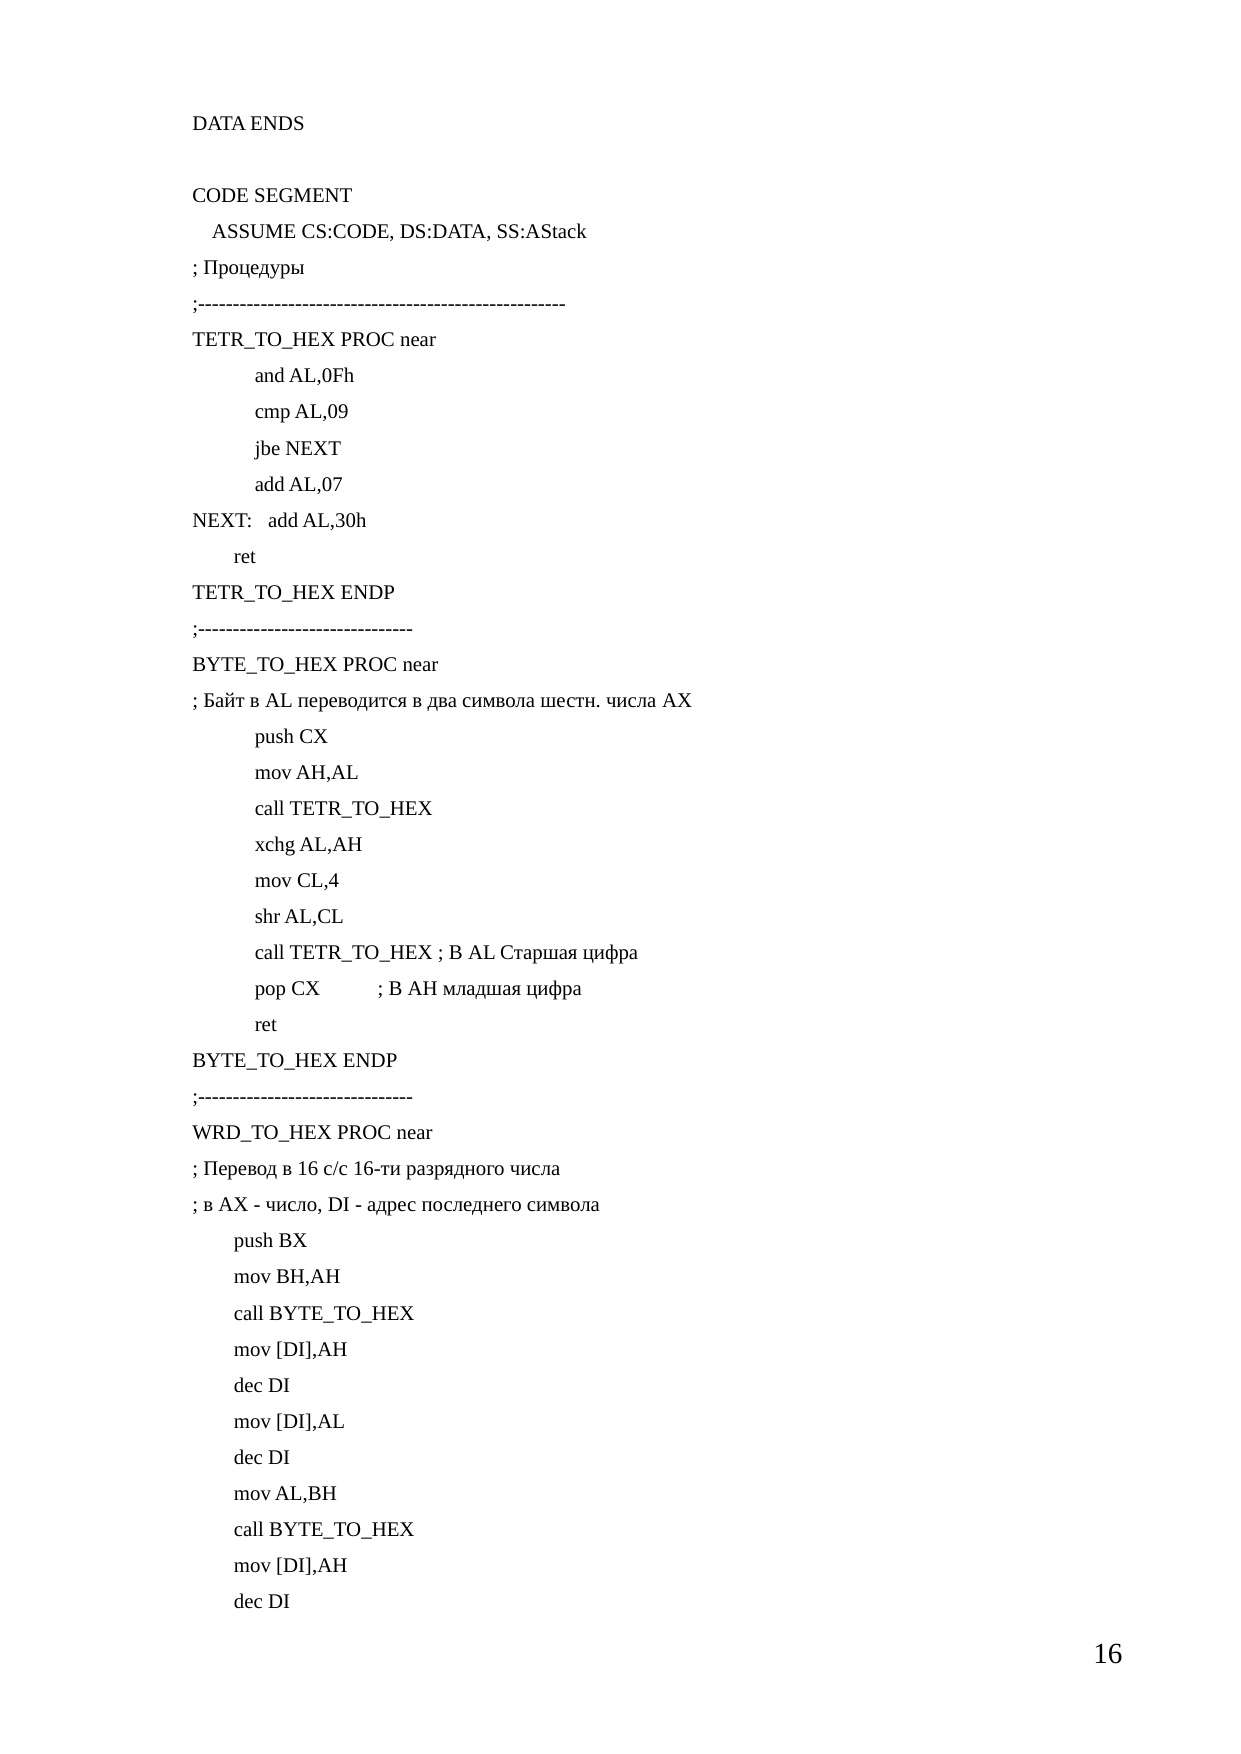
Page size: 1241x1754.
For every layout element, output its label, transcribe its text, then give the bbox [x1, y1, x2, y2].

text DATA ENDS [118, 111, 1122, 135]
text mov [DI],AH [118, 1336, 1122, 1361]
text mov [DI],AL [118, 1408, 1122, 1433]
text call TETR_TO_HEX ; В AL Старшая цифра [118, 940, 1122, 964]
text ; в AX - число, DI - адрес последнего символа [118, 1192, 1122, 1216]
text ; Перевод в 16 с/с 16-ти разрядного числа [118, 1156, 1122, 1180]
text ret [118, 1012, 1122, 1036]
text CODE SEGMENT [118, 183, 1122, 207]
text TETR_TO_HEX ENDP [118, 579, 1122, 604]
text and AL,0Fh [118, 363, 1122, 387]
text pop CX ; В AH младшая цифра [118, 976, 1122, 1000]
text push BX [118, 1228, 1122, 1252]
text call BYTE_TO_HEX [118, 1517, 1122, 1541]
text jbe NEXT [118, 435, 1122, 459]
text mov AH,AL [118, 760, 1122, 784]
text ; Процедуры [118, 255, 1122, 279]
text TETR_TO_HEX PROC near [118, 327, 1122, 351]
text ;----------------------------------------------------- [118, 291, 1122, 315]
text dec DI [118, 1444, 1122, 1469]
text WRD_TO_HEX PROC near [118, 1120, 1122, 1144]
text mov BH,AH [118, 1264, 1122, 1288]
text ;------------------------------- [118, 1084, 1122, 1108]
text ASSUME CS:CODE, DS:DATA, SS:AStack [118, 219, 1122, 243]
text cmp AL,09 [118, 399, 1122, 423]
text ;------------------------------- [118, 616, 1122, 640]
text add AL,07 [118, 471, 1122, 496]
text mov CL,4 [118, 868, 1122, 892]
text BYTE_TO_HEX ENDP [118, 1048, 1122, 1072]
text BYTE_TO_HEX PROC near [118, 652, 1122, 676]
text NEXT: add AL,30h [118, 507, 1122, 532]
text ; Байт в AL переводится в два символа шестн. числа AX [118, 688, 1122, 712]
text xchg AL,AH [118, 832, 1122, 856]
text dec DI [118, 1589, 1122, 1613]
text dec DI [118, 1372, 1122, 1397]
text ret [118, 543, 1122, 568]
text mov AL,BH [118, 1481, 1122, 1505]
text push CX [118, 724, 1122, 748]
text call TETR_TO_HEX [118, 796, 1122, 820]
text mov [DI],AH [118, 1553, 1122, 1577]
text shr AL,CL [118, 904, 1122, 928]
text call BYTE_TO_HEX [118, 1300, 1122, 1324]
